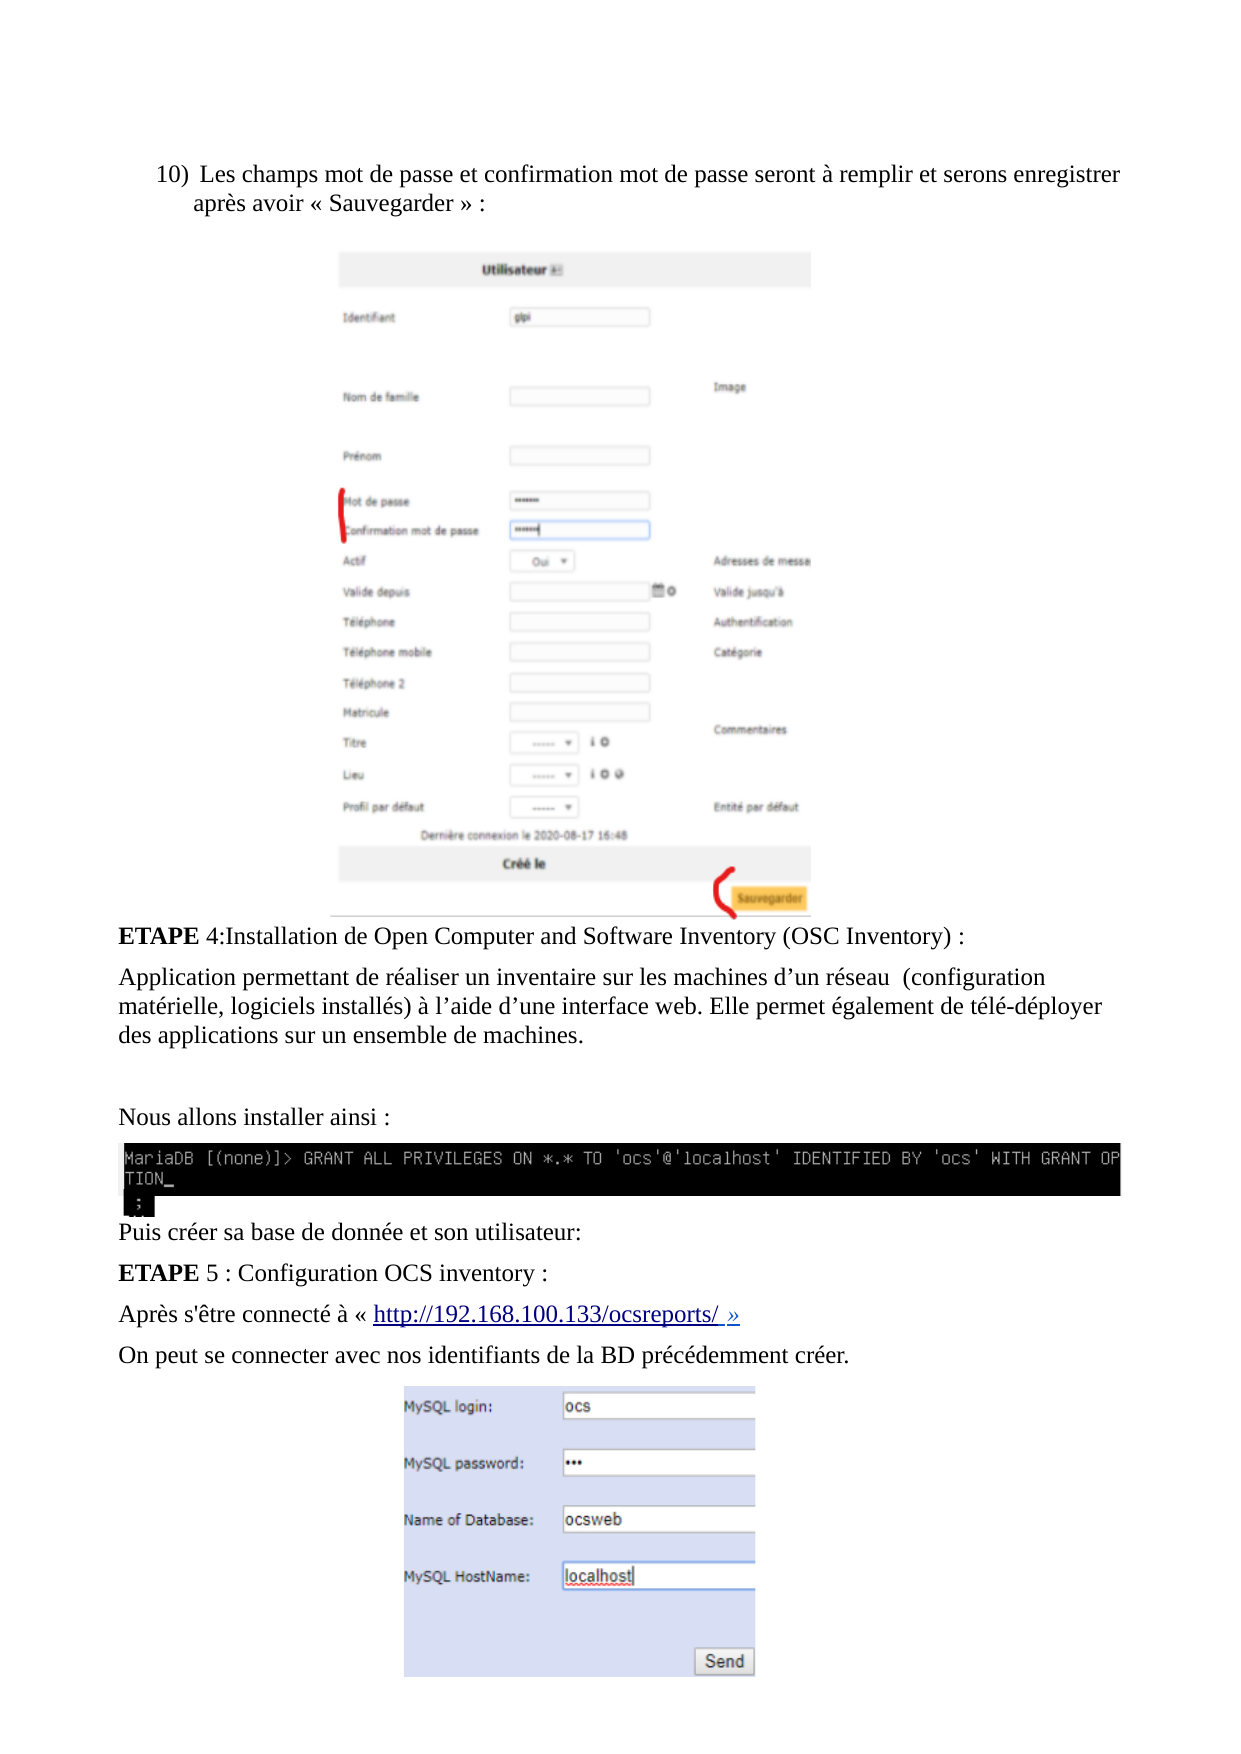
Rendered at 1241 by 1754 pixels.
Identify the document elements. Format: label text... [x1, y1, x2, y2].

text Application permettant de réaliser un inventaire sur les machines d’un réseau (configuration matérielle, logiciels installés) à l’aide d’une interface web. Elle permet également de télé-déployer des applications sur un ensemble de machines. [118, 962, 1122, 1048]
picture [330, 247, 811, 921]
text ETAPE 5 : Configuration OCS inventory : [118, 1258, 1122, 1287]
text On peut se connecter avec nos identifiants de la BD précédemment créer. [118, 1341, 1122, 1369]
list Les champs mot de passe et confirmation mot de passe seront à remplir et serons enregistrer après avoir « Sauvegarder » : [156, 159, 1122, 217]
text Puis créer sa base de donnée et son utilisateur: [118, 1196, 1122, 1246]
text ETAPE 4:Installation de Open Computer and Software Inventory (OSC Inventory) : [118, 229, 1122, 950]
text Nous allons installer ainsi : [118, 1102, 1122, 1131]
text Après s'être connecté à « http://192.168.100.133/ocsreports/ » [118, 1299, 1122, 1328]
picture [403, 1386, 756, 1677]
picture [118, 1143, 1123, 1217]
